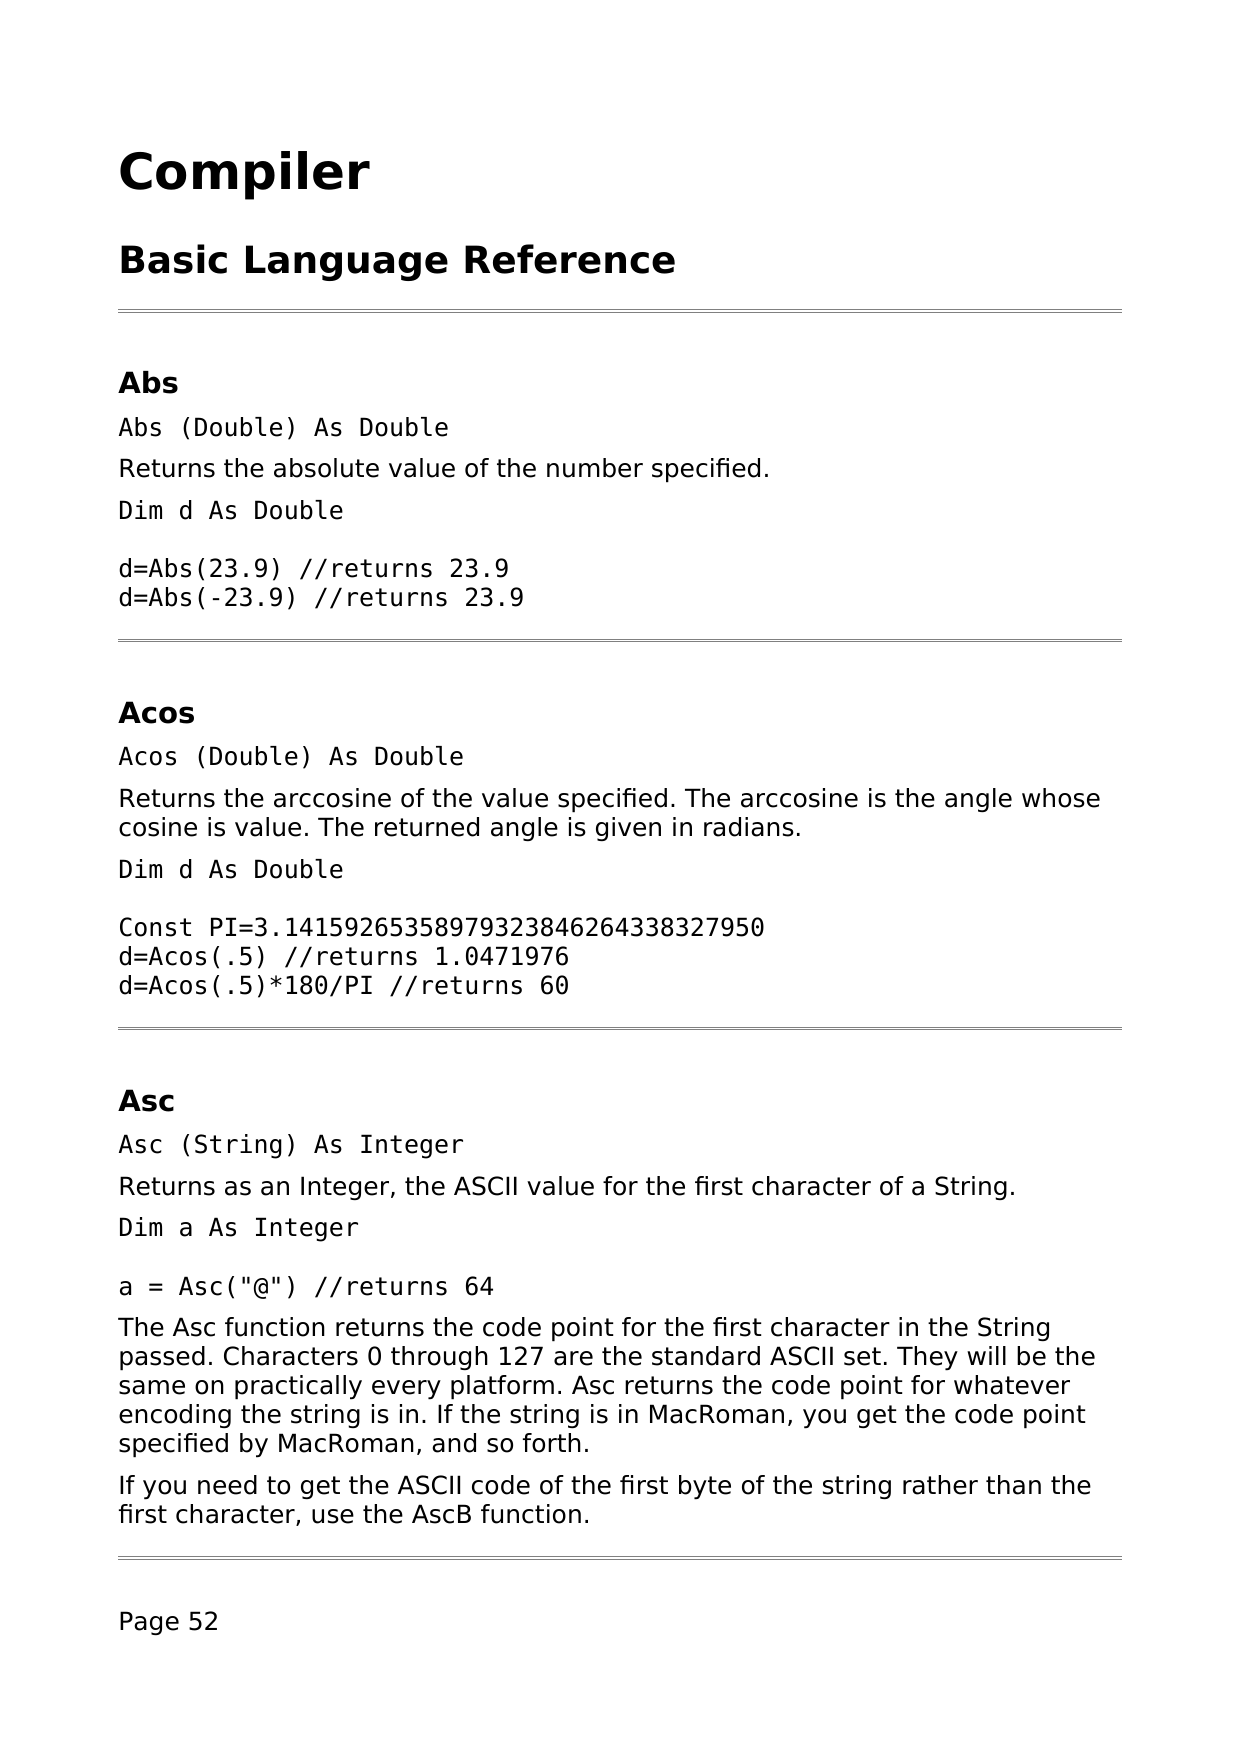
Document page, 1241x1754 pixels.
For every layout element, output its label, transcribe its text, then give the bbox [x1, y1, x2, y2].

subtitle Asc [118, 1084, 1122, 1118]
subtitle Compiler [118, 143, 1122, 201]
text Acos (Double) As Double [118, 742, 1122, 772]
text The Asc function returns the code point for the first character in the String passed. Characters 0 through 127 are the standard ASCII set. They will be the same on practically every platform. Asc returns the code point for whatever encoding the string is in. If the string is in MacRoman, you get the code point specified by MacRoman, and so forth. [118, 1313, 1122, 1459]
text Dim d As Double d=Abs(23.9) //returns 23.9 d=Abs(-23.9) //returns 23.9 [118, 496, 1122, 613]
text Dim d As Double Const PI=3.14159265358979323846264338327950 d=Acos(.5) //returns 1.0471976 d=Acos(.5)*180/PI //returns 60 [118, 855, 1122, 1001]
text Returns the absolute value of the number specified. [118, 454, 1122, 484]
text If you need to get the ASCII code of the first byte of the string rather than the first character, use the AscB function. [118, 1471, 1122, 1529]
text Returns as an Integer, the ASCII value for the first character of a String. [118, 1172, 1122, 1201]
subtitle Basic Language Reference [118, 239, 1122, 282]
text Returns the arccosine of the value specified. The arccosine is the angle whose cosine is value. The returned angle is given in radians. [118, 784, 1122, 842]
subtitle Abs [118, 366, 1122, 400]
subtitle Acos [118, 696, 1122, 730]
text Dim a As Integer a = Asc("@") //returns 64 [118, 1214, 1122, 1301]
text Abs (Double) As Double [118, 413, 1122, 442]
text Asc (String) As Integer [118, 1130, 1122, 1159]
